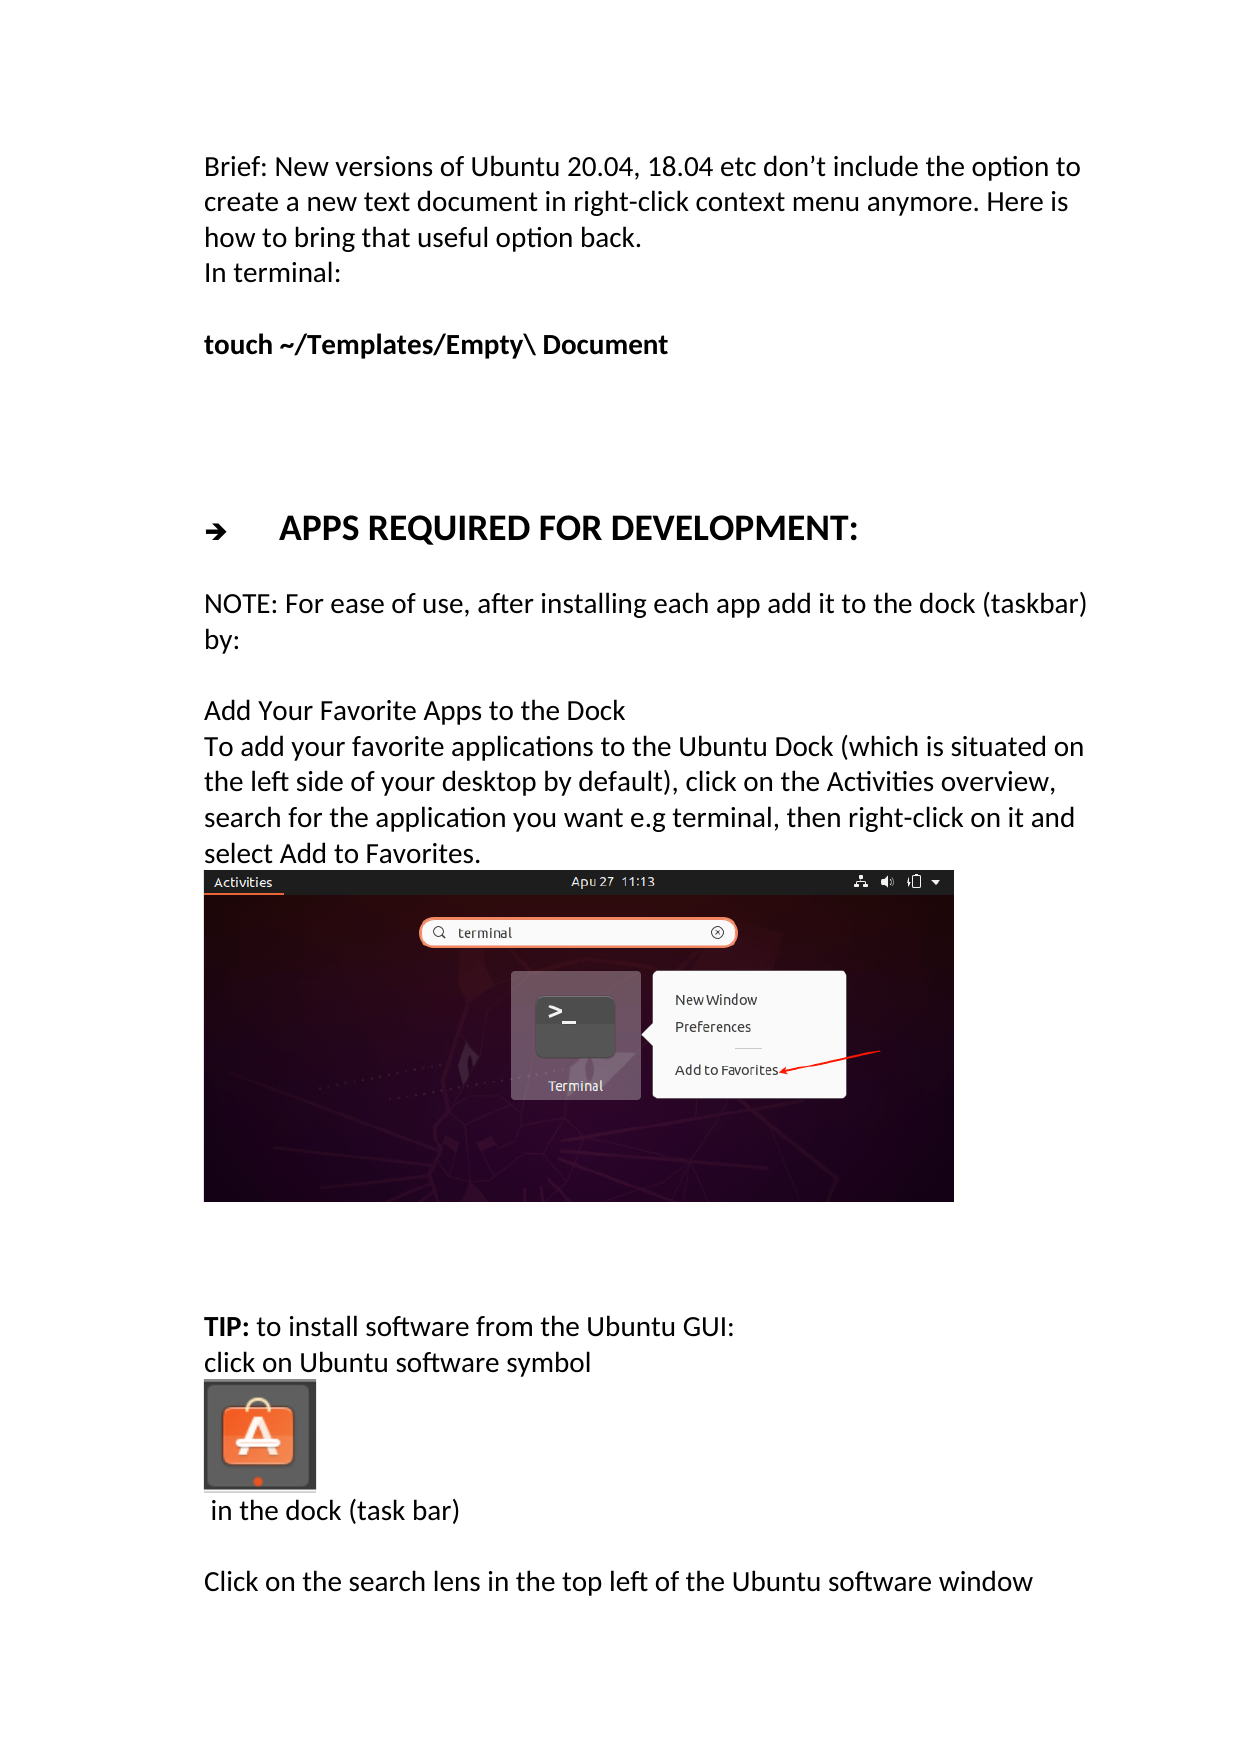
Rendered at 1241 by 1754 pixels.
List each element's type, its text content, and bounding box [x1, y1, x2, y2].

text click on Ubuntu software symbol [204, 1344, 1093, 1380]
text In terminal: [204, 254, 1093, 290]
text NOTE: For ease of use, after installing each app add it to the dock (taskbar) by: [204, 585, 1093, 657]
text To add your favorite applications to the Ubuntu Dock (which is situated on the left side of your desktop by default), click on the Activities overview, search for the application you want e.g terminal, then right-click on it and select Add to Favorites. [204, 728, 1093, 870]
text touch ~/Templates/Empty\ Document [204, 326, 1093, 361]
text Add Your Favorite Apps to the Dock [204, 692, 1093, 728]
text Click on the search lens in the top left of the Ubuntu software window [204, 1563, 1093, 1599]
text in the dock (task bar) [204, 1492, 1093, 1528]
text TIP: to install software from the Ubuntu GUI: [204, 1308, 1093, 1344]
text Brief: New versions of Ubuntu 20.04, 18.04 etc don’t include the option to create a new text document in right-click context menu anymore. Here is how to bring that useful option back. [204, 148, 1093, 254]
list APPS REQUIRED FOR DEVELOPMENT: [204, 504, 1093, 550]
